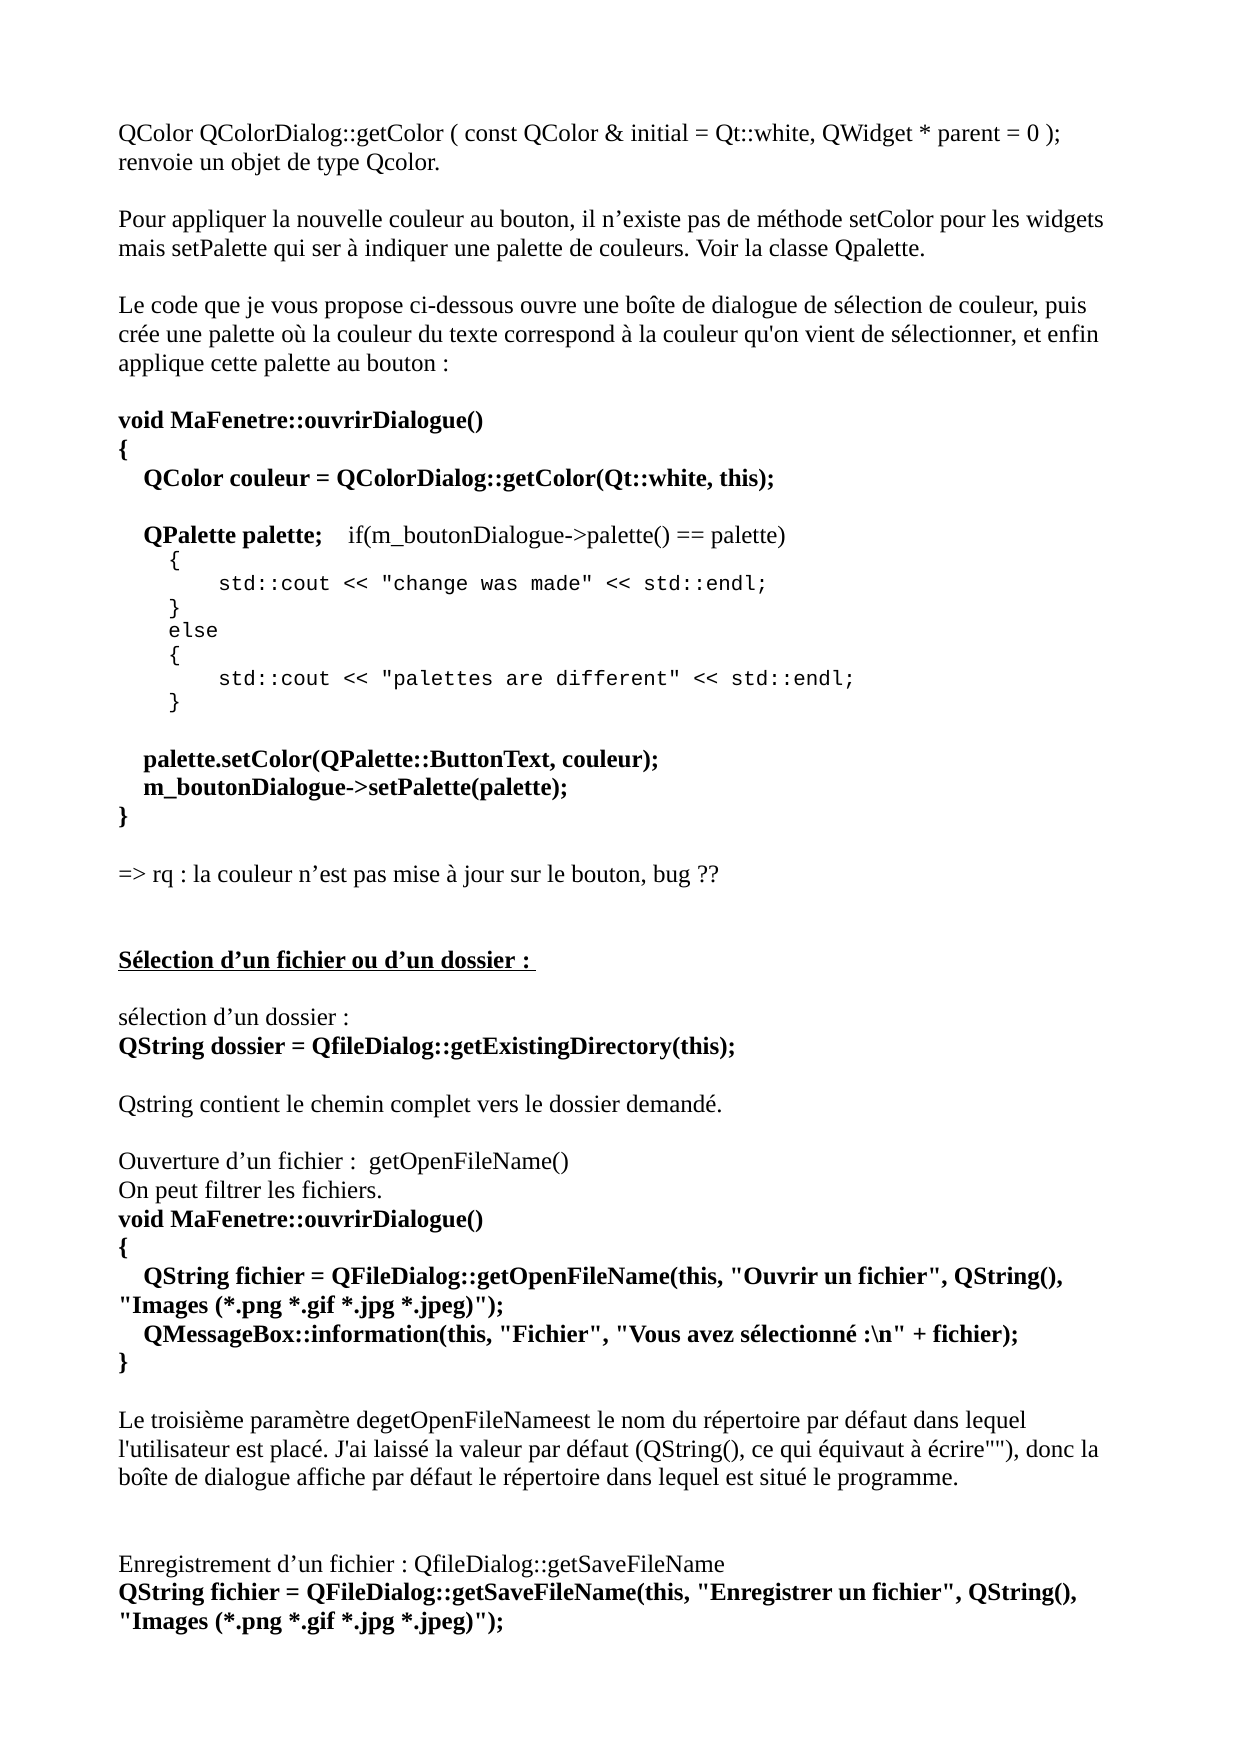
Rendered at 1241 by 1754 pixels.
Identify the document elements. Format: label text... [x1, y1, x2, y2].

text QColor couleur = QColorDialog::getColor(Qt::white, this); [118, 463, 1122, 492]
text } [118, 801, 1122, 830]
text void MaFenetre::ouvrirDialogue() [118, 406, 1122, 434]
text QString fichier = QFileDialog::getSaveFileName(this, "Enregistrer un fichier", QString(), "Images (*.png *.gif *.jpg *.jpeg)"); [118, 1577, 1122, 1635]
text QString fichier = QFileDialog::getOpenFileName(this, "Ouvrir un fichier", QString(), "Images (*.png *.gif *.jpg *.jpeg)"); [118, 1261, 1122, 1319]
text { [118, 549, 1122, 573]
text Pour appliquer la nouvelle couleur au bouton, il n’existe pas de méthode setColor pour les widgets mais setPalette qui ser à indiquer une palette de couleurs. Voir la classe Qpalette. [118, 204, 1122, 262]
text On peut filtrer les fichiers. [118, 1175, 1122, 1204]
text std::cout << "palettes are different" << std::endl; [118, 668, 1122, 691]
text QPalette palette; if(m_boutonDialogue->palette() == palette) [118, 521, 1122, 549]
text { [118, 1232, 1122, 1261]
text Qstring contient le chemin complet vers le dossier demandé. [118, 1089, 1122, 1117]
text Le troisième paramètre degetOpenFileNameest le nom du répertoire par défaut dans lequel l'utilisateur est placé. J'ai laissé la valeur par défaut (QString(), ce qui équivaut à écrire""), donc la boîte de dialogue affiche par défaut le répertoire dans lequel est situé le programme. [118, 1405, 1122, 1491]
text } [118, 691, 1122, 715]
text { [118, 644, 1122, 668]
text palette.setColor(QPalette::ButtonText, couleur); [118, 744, 1122, 772]
text std::cout << "change was made" << std::endl; [118, 573, 1122, 597]
text else [118, 620, 1122, 644]
text QString dossier = QfileDialog::getExistingDirectory(this); [118, 1031, 1122, 1060]
text Sélection d’un fichier ou d’un dossier : [118, 945, 1122, 974]
text } [118, 1347, 1122, 1376]
text m_boutonDialogue->setPalette(palette); [118, 772, 1122, 801]
text Enregistrement d’un fichier : QfileDialog::getSaveFileName [118, 1549, 1122, 1577]
text QColor QColorDialog::getColor ( const QColor & initial = Qt::white, QWidget * parent = 0 ); [118, 118, 1122, 147]
text sélection d’un dossier : [118, 1002, 1122, 1031]
text Ouverture d’un fichier : getOpenFileName() [118, 1146, 1122, 1175]
text Le code que je vous propose ci-dessous ouvre une boîte de dialogue de sélection de couleur, puis crée une palette où la couleur du texte correspond à la couleur qu'on vient de sélectionner, et enfin applique cette palette au bouton : [118, 291, 1122, 377]
text QMessageBox::information(this, "Fichier", "Vous avez sélectionné :\n" + fichier); [118, 1319, 1122, 1347]
text void MaFenetre::ouvrirDialogue() [118, 1204, 1122, 1232]
text => rq : la couleur n’est pas mise à jour sur le bouton, bug ?? [118, 859, 1122, 887]
text } [118, 597, 1122, 620]
text { [118, 434, 1122, 463]
text renvoie un objet de type Qcolor. [118, 147, 1122, 176]
